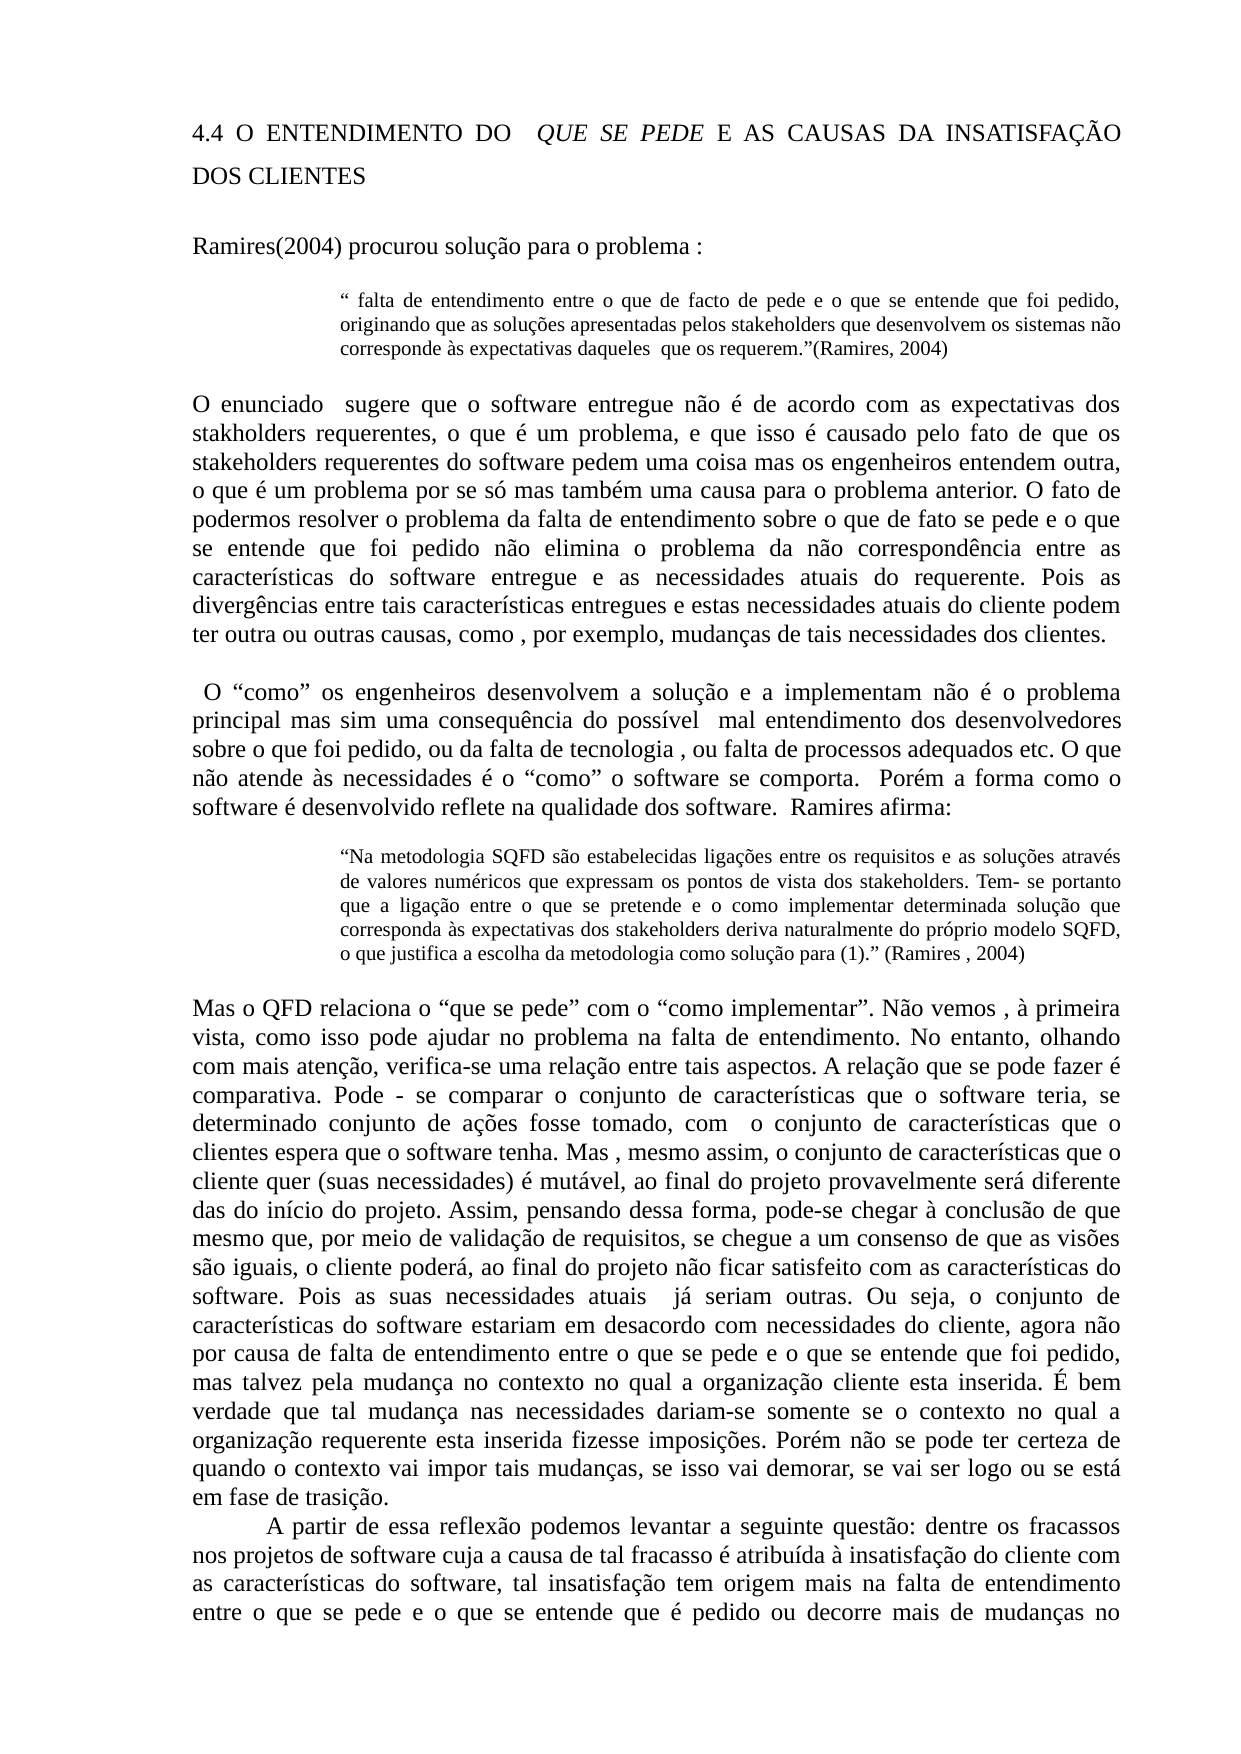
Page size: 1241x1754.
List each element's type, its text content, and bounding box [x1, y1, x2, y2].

text O enunciado sugere que o software entregue não é de acordo com as expectativas dos stakholders requerentes, o que é um problema, e que isso é causado pelo fato de que os stakeholders requerentes do software pedem uma coisa mas os engenheiros entendem outra, o que é um problema por se só mas também uma causa para o problema anterior. O fato de podermos resolver o problema da falta de entendimento sobre o que de fato se pede e o que se entende que foi pedido não elimina o problema da não correspondência entre as características do software entregue e as necessidades atuais do requerente. Pois as divergências entre tais características entregues e estas necessidades atuais do cliente podem ter outra ou outras causas, como , por exemplo, mudanças de tais necessidades dos clientes. [192, 389, 1122, 648]
text “Na metodologia SQFD são estabelecidas ligações entre os requisitos e as soluções através de valores numéricos que expressam os pontos de vista dos stakeholders. Tem- se portanto que a ligação entre o que se pretende e o como implementar determinada solução que corresponda às expectativas dos stakeholders deriva naturalmente do próprio modelo SQFD, o que justifica a escolha da metodologia como solução para (1).” (Ramires , 2004) [340, 844, 1122, 965]
text O “como” os engenheiros desenvolvem a solução e a implementam não é o problema principal mas sim uma consequência do possível mal entendimento dos desenvolvedores sobre o que foi pedido, ou da falta de tecnologia , ou falta de processos adequados etc. O que não atende às necessidades é o “como” o software se comporta. Porém a forma como o software é desenvolvido reflete na qualidade dos software. Ramires afirma: [192, 677, 1122, 820]
text 4.4 O ENTENDIMENTO DO QUE SE PEDE E AS CAUSAS DA INSATISFAÇÃO DOS CLIENTES [192, 118, 1122, 190]
text “ falta de entendimento entre o que de facto de pede e o que se entende que foi pedido, originando que as soluções apresentadas pelos stakeholders que desenvolvem os sistemas não corresponde às expectativas daqueles que os requerem.”(Ramires, 2004) [340, 288, 1122, 360]
text A partir de essa reflexão podemos levantar a seguinte questão: dentre os fracassos nos projetos de software cuja a causa de tal fracasso é atribuída à insatisfação do cliente com as características do software, tal insatisfação tem origem mais na falta de entendimento entre o que se pede e o que se entende que é pedido ou decorre mais de mudanças no [192, 1511, 1122, 1626]
text Ramires(2004) procurou solução para o problema : [192, 231, 1122, 259]
text Mas o QFD relaciona o “que se pede” com o “como implementar”. Não vemos , à primeira vista, como isso pode ajudar no problema na falta de entendimento. No entanto, olhando com mais atenção, verifica-se uma relação entre tais aspectos. A relação que se pode fazer é comparativa. Pode - se comparar o conjunto de características que o software teria, se determinado conjunto de ações fosse tomado, com o conjunto de características que o clientes espera que o software tenha. Mas , mesmo assim, o conjunto de características que o cliente quer (suas necessidades) é mutável, ao final do projeto provavelmente será diferente das do início do projeto. Assim, pensando dessa forma, pode-se chegar à conclusão de que mesmo que, por meio de validação de requisitos, se chegue a um consenso de que as visões são iguais, o cliente poderá, ao final do projeto não ficar satisfeito com as características do software. Pois as suas necessidades atuais já seriam outras. Ou seja, o conjunto de características do software estariam em desacordo com necessidades do cliente, agora não por causa de falta de entendimento entre o que se pede e o que se entende que foi pedido, mas talvez pela mudança no contexto no qual a organização cliente esta inserida. É bem verdade que tal mudança nas necessidades dariam-se somente se o contexto no qual a organização requerente esta inserida fizesse imposições. Porém não se pode ter certeza de quando o contexto vai impor tais mudanças, se isso vai demorar, se vai ser logo ou se está em fase de trasição. [192, 993, 1122, 1511]
